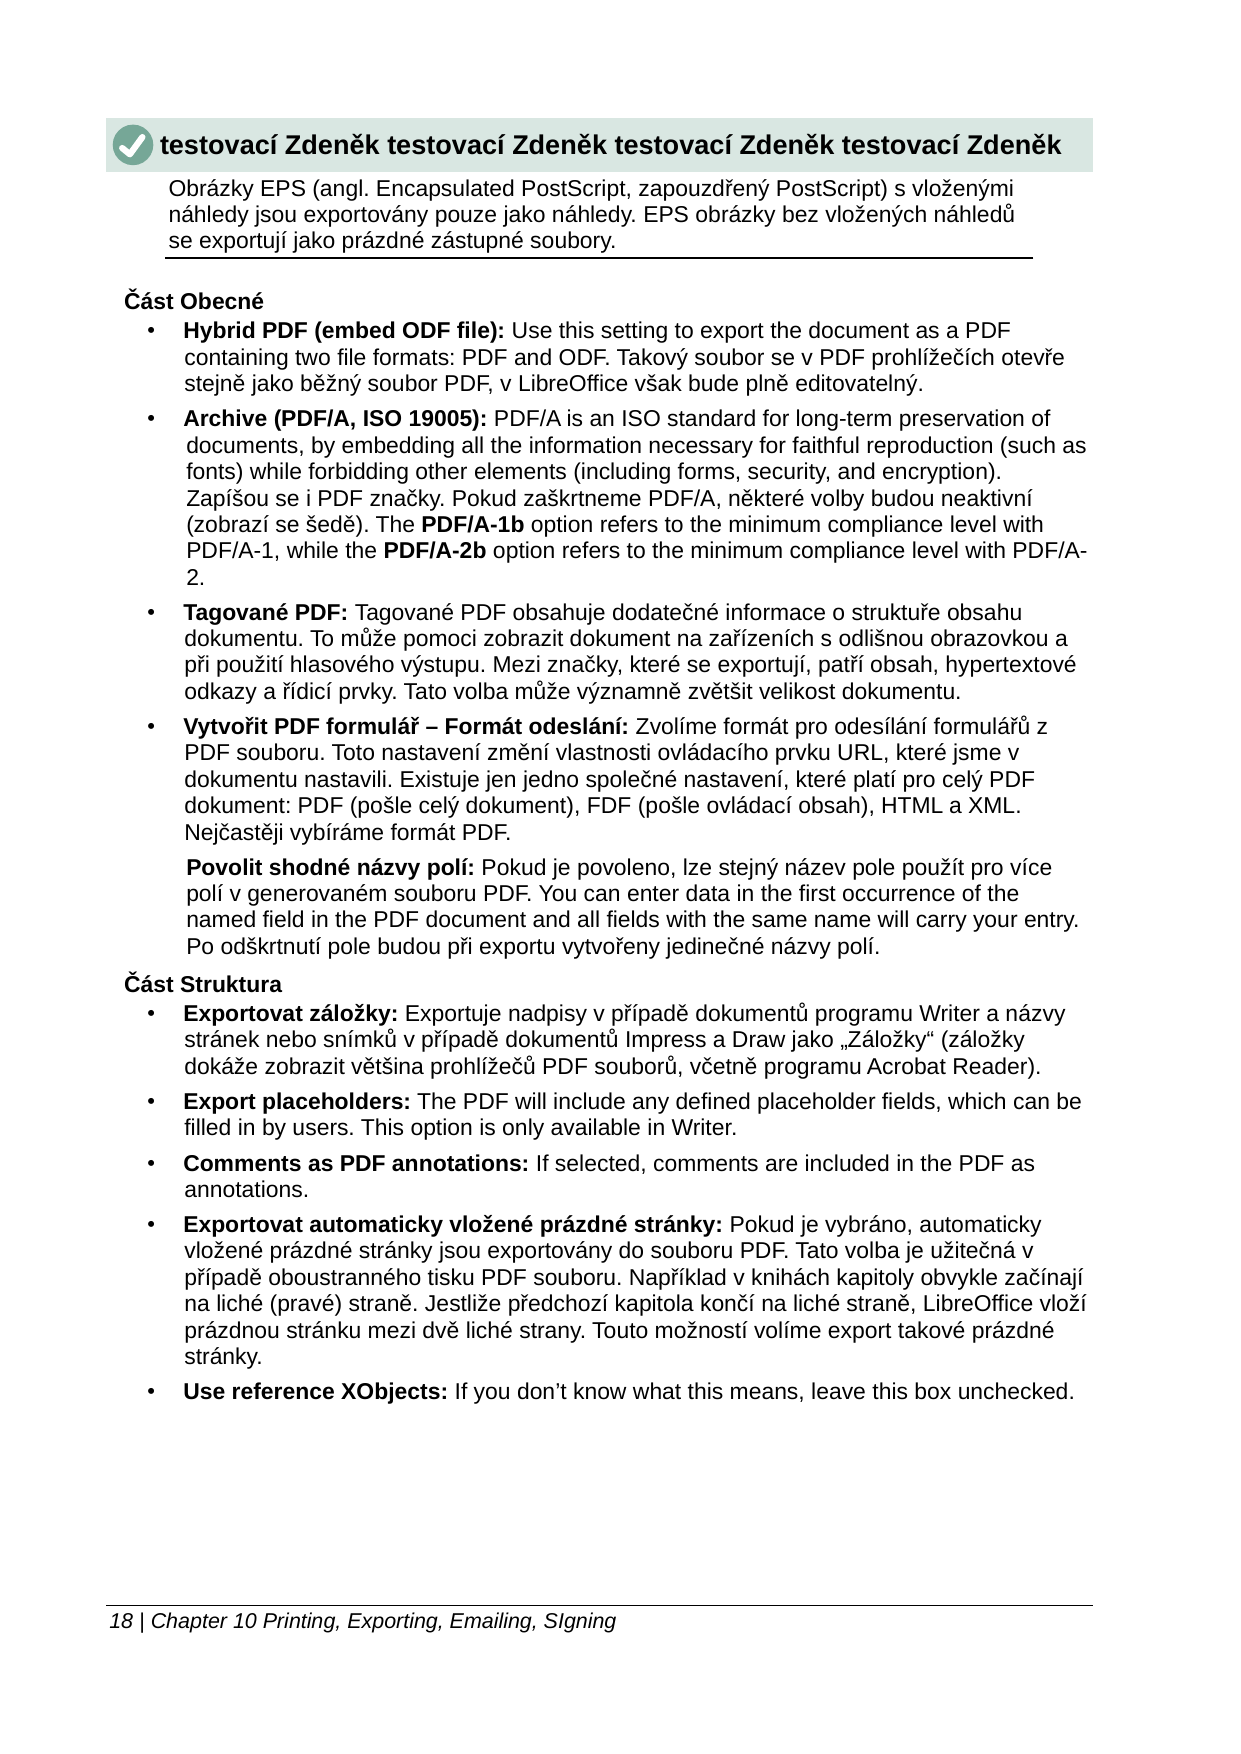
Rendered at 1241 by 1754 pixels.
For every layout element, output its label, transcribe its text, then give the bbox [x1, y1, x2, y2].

subtitle testovací Zdeněk testovací Zdeněk testovací Zdeněk testovací Zdeněk [106, 118, 1093, 172]
list Hybrid PDF (embed ODF file): Use this setting to export the document as a PDF containing two file formats: PDF and ODF. Takový soubor se v PDF prohlížečích otevře stejně jako běžný soubor PDF, v LibreOffice však bude plně editovatelný. [144, 314, 1093, 397]
list Export placeholders: The PDF will include any defined placeholder fields, which can be filled in by users. This option is only available in Writer. [144, 1085, 1093, 1141]
text Část Struktura [124, 971, 1093, 997]
text Obrázky EPS (angl. Encapsulated PostScript, zapouzdřený PostScript) s vloženými náhledy jsou exportovány pouze jako náhledy. EPS obrázky bez vložených náhledů se exportují jako prázdné zástupné soubory. [165, 172, 1033, 257]
list Tagované PDF: Tagované PDF obsahuje dodatečné informace o struktuře obsahu dokumentu. To může pomoci zobrazit dokument na zařízeních s odlišnou obrazovkou a při použití hlasového výstupu. Mezi značky, které se exportují, patří obsah, hypertextové odkazy a řídicí prvky. Tato volba může významně zvětšit velikost dokumentu. [144, 596, 1093, 704]
list Povolit shodné názvy polí: Pokud je povoleno, lze stejný název pole použít pro více polí v generovaném souboru PDF. You can enter data in the first occurrence of the named field in the PDF document and all fields with the same name will carry your entry. Po odškrtnutí pole budou při exportu vytvořeny jedinečné názvy polí. [144, 851, 1093, 962]
list Vytvořit PDF formulář – Formát odeslání: Zvolíme formát pro odesílání formulářů z PDF souboru. Toto nastavení změní vlastnosti ovládacího prvku URL, které jsme v dokumentu nastavili. Existuje jen jedno společné nastavení, které platí pro celý PDF dokument: PDF (pošle celý dokument), FDF (pošle ovládací obsah), HTML a XML. Nejčastěji vybíráme formát PDF. [144, 710, 1093, 845]
list Use reference XObjects: If you don’t know what this means, leave this box unchecked. [144, 1375, 1093, 1407]
list Exportovat záložky: Exportuje nadpisy v případě dokumentů programu Writer a názvy stránek nebo snímků v případě dokumentů Impress a Draw jako „Záložky“ (záložky dokáže zobrazit většina prohlížečů PDF souborů, včetně programu Acrobat Reader). [144, 997, 1093, 1079]
list Comments as PDF annotations: If selected, comments are included in the PDF as annotations. [144, 1147, 1093, 1202]
list Exportovat automaticky vložené prázdné stránky: Pokud je vybráno, automaticky vložené prázdné stránky jsou exportovány do souboru PDF. Tato volba je užitečná v případě oboustranného tisku PDF souboru. Například v knihách kapitoly obvykle začínají na liché (pravé) straně. Jestliže předchozí kapitola končí na liché straně, LibreOffice vloží prázdnou stránku mezi dvě liché strany. Touto možností volíme export takové prázdné stránky. [144, 1208, 1093, 1369]
text Část Obecné [124, 288, 1093, 314]
list Archive (PDF/A, ISO 19005): PDF/A is an ISO standard for long-term preservation of documents, by embedding all the information necessary for faithful reproduction (such as fonts) while forbidding other elements (including forms, security, and encryption). Zapíšou se i PDF značky. Pokud zaškrtneme PDF/A, některé volby budou neaktivní (zobrazí se šedě). The PDF/A-1b option refers to the minimum compliance level with PDF/A-1, while the PDF/A-2b option refers to the minimum compliance level with PDF/A-2. [144, 402, 1093, 590]
